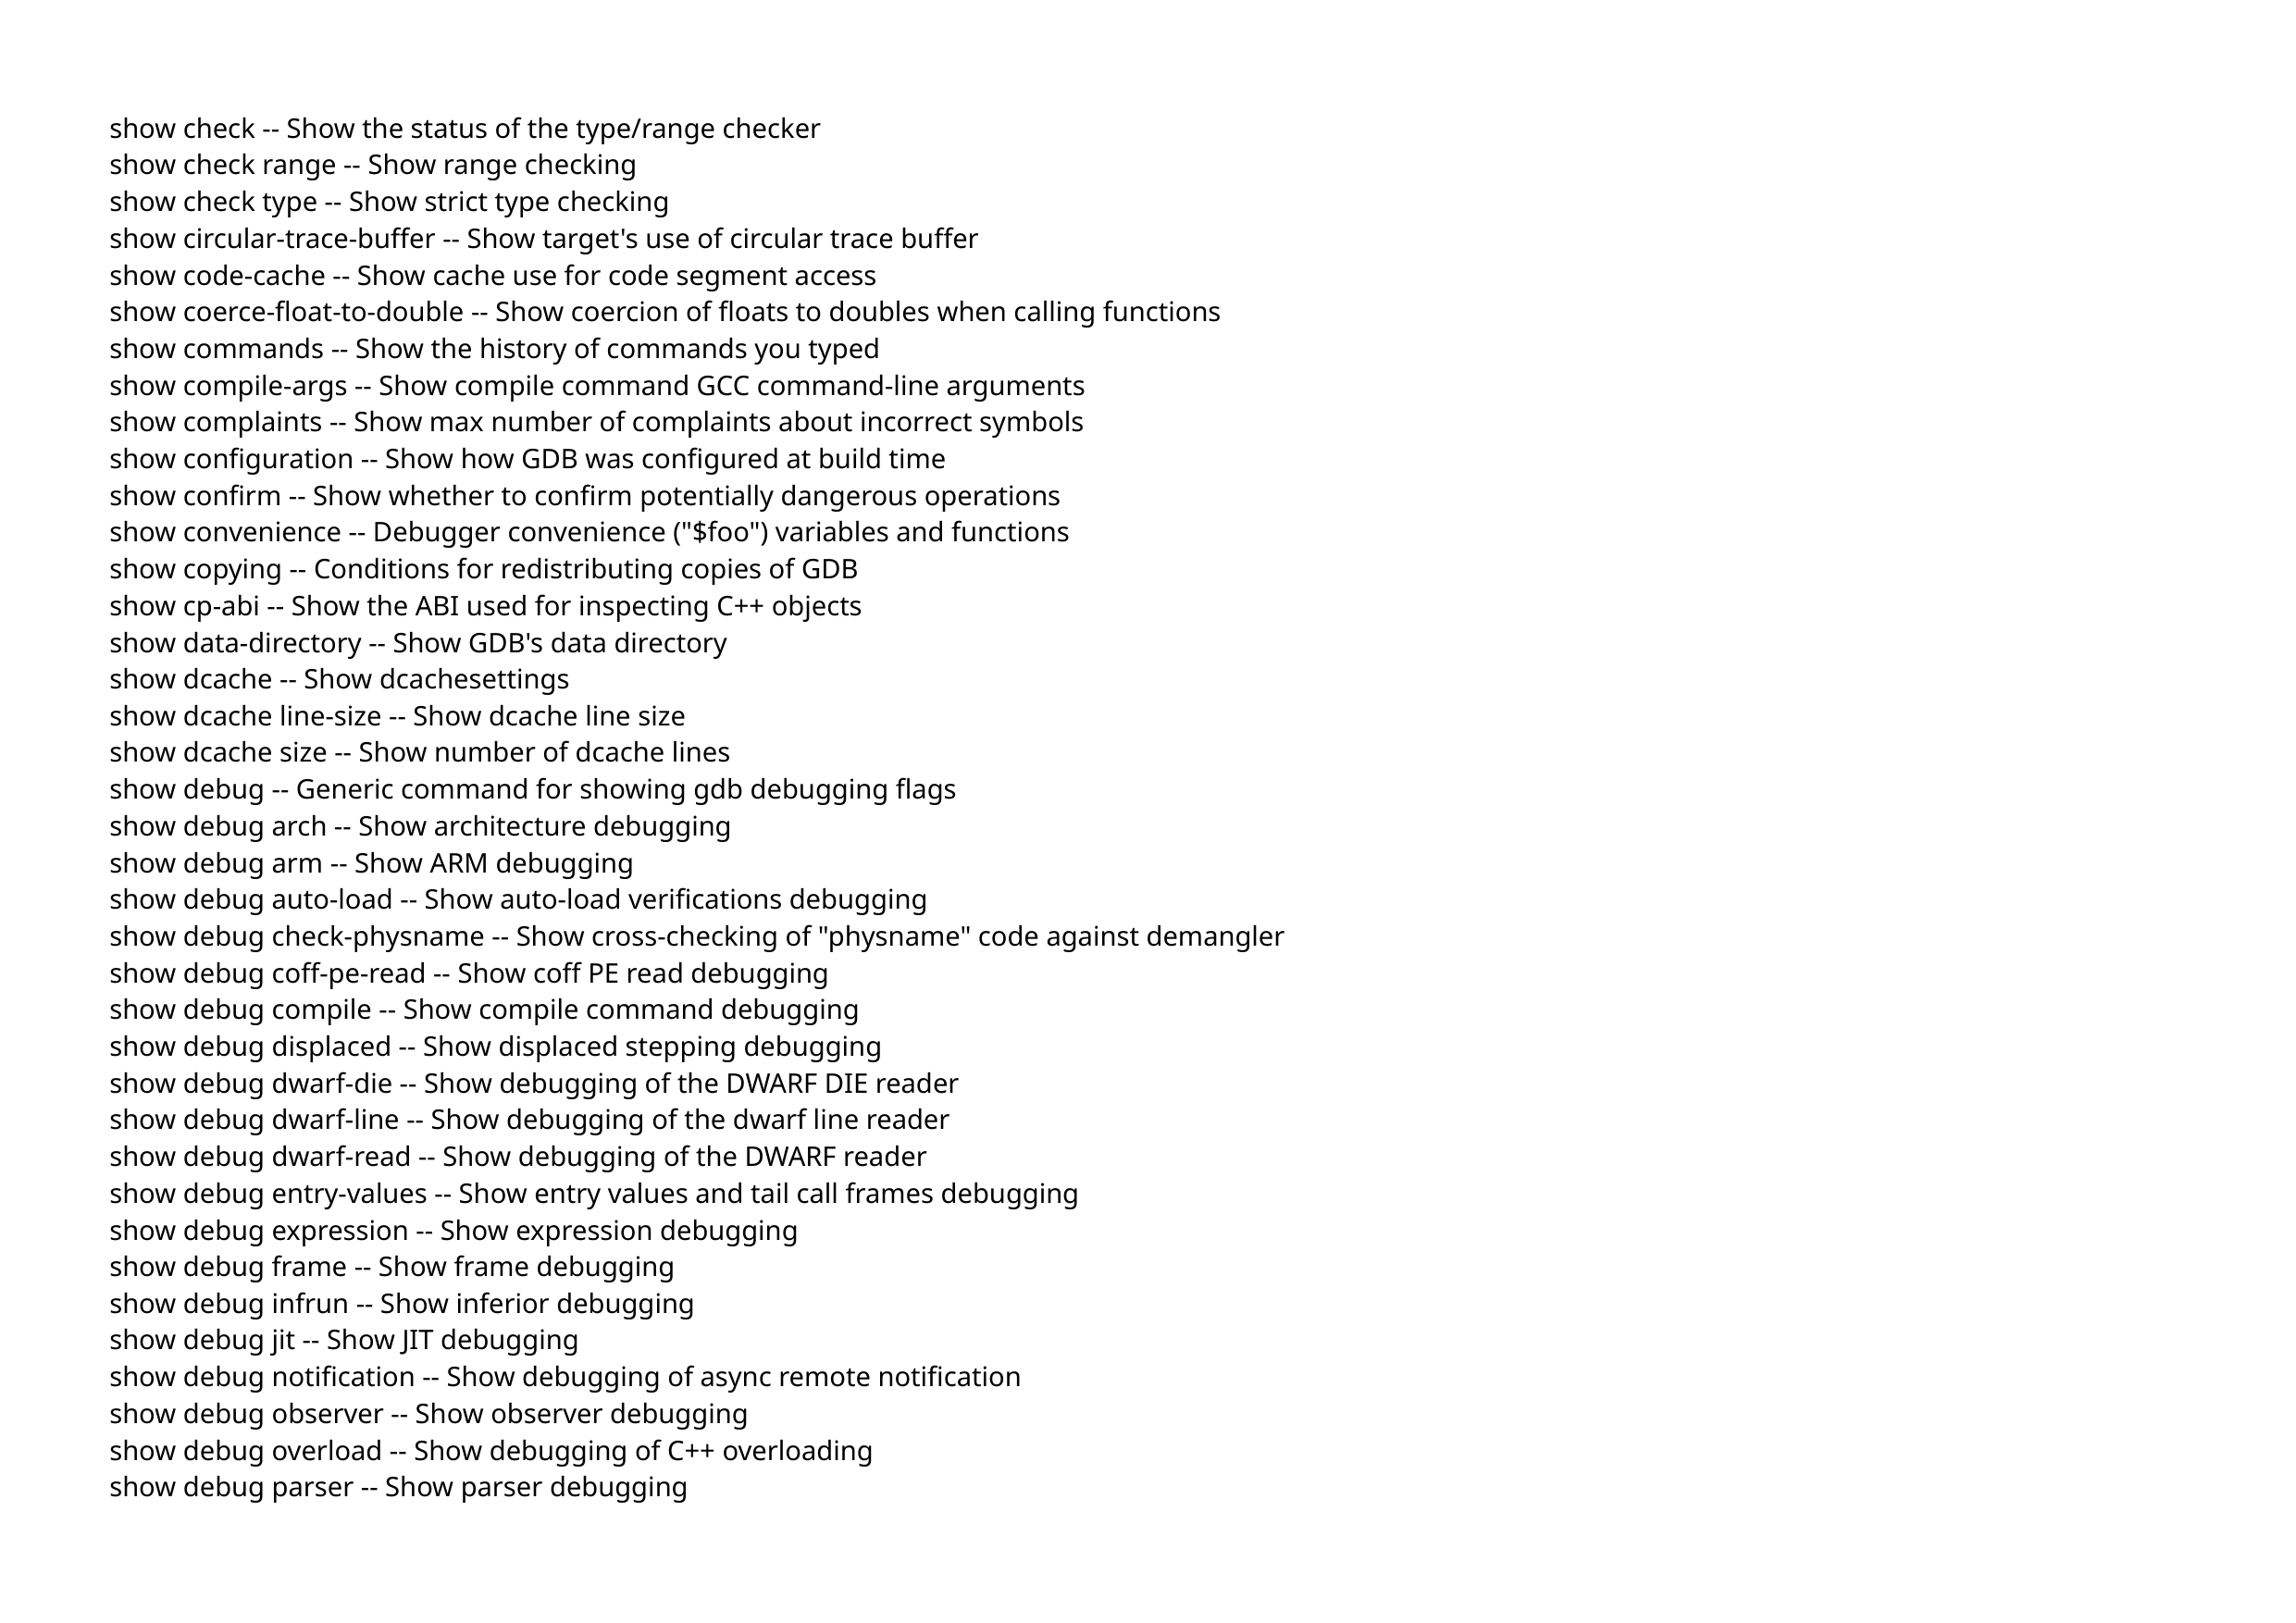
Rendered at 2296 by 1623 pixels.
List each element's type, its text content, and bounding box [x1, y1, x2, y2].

text show check -- Show the status of the type/range checker show check range -- Show range checking show check type -- Show strict type checking show circular-trace-buffer -- Show target's use of circular trace buffer show code-cache -- Show cache use for code segment access show coerce-float-to-double -- Show coercion of floats to doubles when calling functions show commands -- Show the history of commands you typed show compile-args -- Show compile command GCC command-line arguments show complaints -- Show max number of complaints about incorrect symbols show configuration -- Show how GDB was configured at build time show confirm -- Show whether to confirm potentially dangerous operations show convenience -- Debugger convenience ("$foo") variables and functions show copying -- Conditions for redistributing copies of GDB show cp-abi -- Show the ABI used for inspecting C++ objects show data-directory -- Show GDB's data directory show dcache -- Show dcachesettings show dcache line-size -- Show dcache line size show dcache size -- Show number of dcache lines show debug -- Generic command for showing gdb debugging flags show debug arch -- Show architecture debugging show debug arm -- Show ARM debugging show debug auto-load -- Show auto-load verifications debugging show debug check-physname -- Show cross-checking of "physname" code against demangler show debug coff-pe-read -- Show coff PE read debugging show debug compile -- Show compile command debugging show debug displaced -- Show displaced stepping debugging show debug dwarf-die -- Show debugging of the DWARF DIE reader show debug dwarf-line -- Show debugging of the dwarf line reader show debug dwarf-read -- Show debugging of the DWARF reader show debug entry-values -- Show entry values and tail call frames debugging show debug expression -- Show expression debugging show debug frame -- Show frame debugging show debug infrun -- Show inferior debugging show debug jit -- Show JIT debugging show debug notification -- Show debugging of async remote notification show debug observer -- Show observer debugging show debug overload -- Show debugging of C++ overloading show debug parser -- Show parser debugging [109, 109, 2278, 1505]
